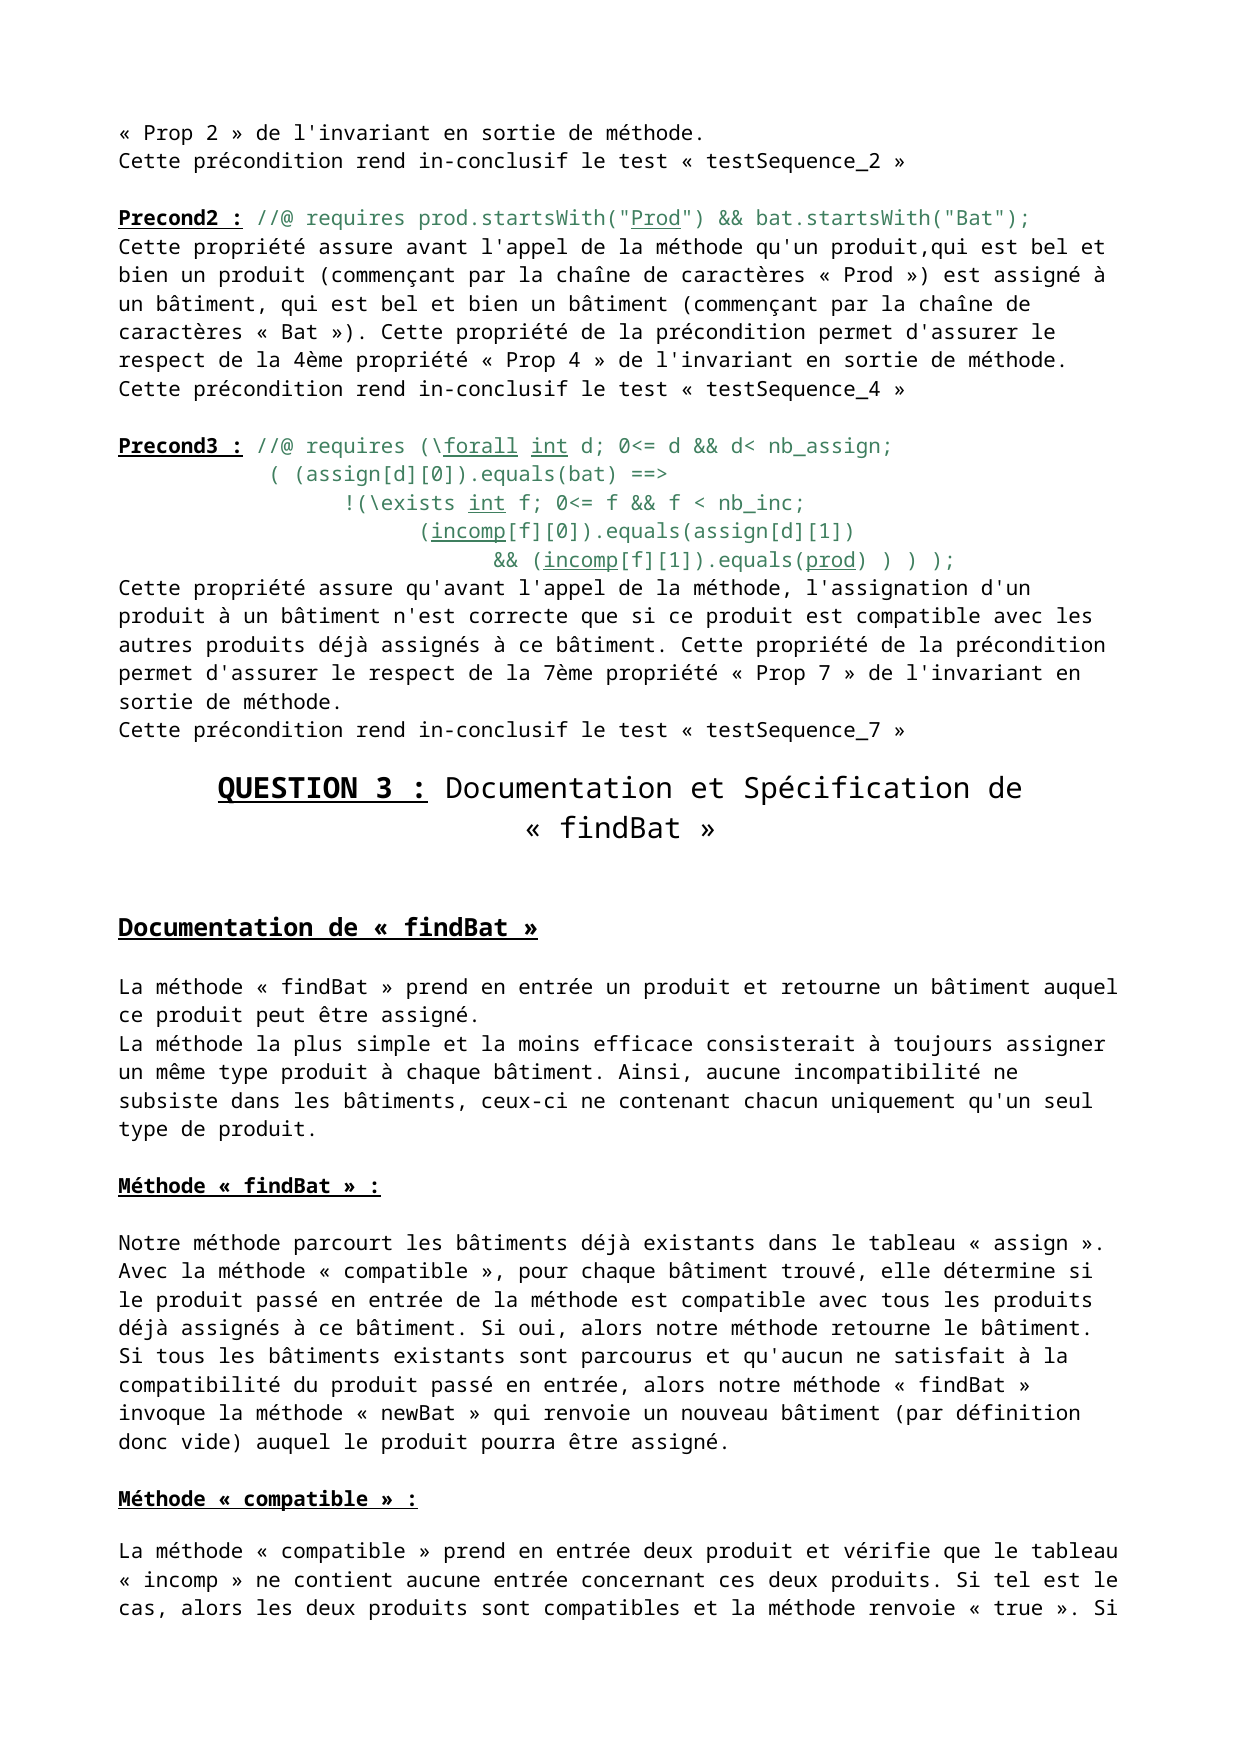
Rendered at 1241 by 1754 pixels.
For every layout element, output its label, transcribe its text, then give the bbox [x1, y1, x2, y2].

text QUESTION 3 : Documentation et Spécification de « findBat » [118, 768, 1122, 847]
text « Prop 2 » de l'invariant en sortie de méthode. [118, 118, 1122, 147]
text ( (assign[d][0]).equals(bat) ==> [118, 459, 1122, 488]
text Méthode « compatible » : [118, 1484, 1122, 1512]
text Cette précondition rend in-conclusif le test « testSequence_2 » [118, 147, 1122, 175]
text Cette propriété assure avant l'appel de la méthode qu'un produit,qui est bel et bien un produit (commençant par la chaîne de caractères « Prod ») est assigné à un bâtiment, qui est bel et bien un bâtiment (commençant par la chaîne de caractères « Bat »). Cette propriété de la précondition permet d'assurer le respect de la 4ème propriété « Prop 4 » de l'invariant en sortie de méthode. [118, 232, 1122, 374]
text Cette précondition rend in-conclusif le test « testSequence_4 » [118, 374, 1122, 402]
text Cette propriété assure qu'avant l'appel de la méthode, l'assignation d'un produit à un bâtiment n'est correcte que si ce produit est compatible avec les autres produits déjà assignés à ce bâtiment. Cette propriété de la précondition permet d'assurer le respect de la 7ème propriété « Prop 7 » de l'invariant en sortie de méthode. [118, 573, 1122, 715]
text La méthode « compatible » prend en entrée deux produit et vérifie que le tableau « incomp » ne contient aucune entrée concernant ces deux produits. Si tel est le cas, alors les deux produits sont compatibles et la méthode renvoie « true ». Si [118, 1536, 1122, 1622]
text && (incomp[f][1]).equals(prod) ) ) ); [118, 545, 1122, 573]
text Méthode « findBat » : [118, 1171, 1122, 1199]
text La méthode la plus simple et la moins efficace consisterait à toujours assigner un même type produit à chaque bâtiment. Ainsi, aucune incompatibilité ne subsiste dans les bâtiments, ceux-ci ne contenant chacun uniquement qu'un seul type de produit. [118, 1029, 1122, 1143]
text !(\exists int f; 0<= f && f < nb_inc; [118, 488, 1122, 516]
text Precond3 : //@ requires (\forall int d; 0<= d && d< nb_assign; [118, 431, 1122, 459]
text Notre méthode parcourt les bâtiments déjà existants dans le tableau « assign ». Avec la méthode « compatible », pour chaque bâtiment trouvé, elle détermine si le produit passé en entrée de la méthode est compatible avec tous les produits déjà assignés à ce bâtiment. Si oui, alors notre méthode retourne le bâtiment. Si tous les bâtiments existants sont parcourus et qu'aucun ne satisfait à la compatibilité du produit passé en entrée, alors notre méthode « findBat » invoque la méthode « newBat » qui renvoie un nouveau bâtiment (par définition donc vide) auquel le produit pourra être assigné. [118, 1228, 1122, 1455]
text (incomp[f][0]).equals(assign[d][1]) [118, 516, 1122, 545]
text Cette précondition rend in-conclusif le test « testSequence_7 » [118, 715, 1122, 744]
text Precond2 : //@ requires prod.startsWith("Prod") && bat.startsWith("Bat"); [118, 203, 1122, 232]
text Documentation de « findBat » [118, 909, 1122, 943]
text La méthode « findBat » prend en entrée un produit et retourne un bâtiment auquel ce produit peut être assigné. [118, 972, 1122, 1029]
